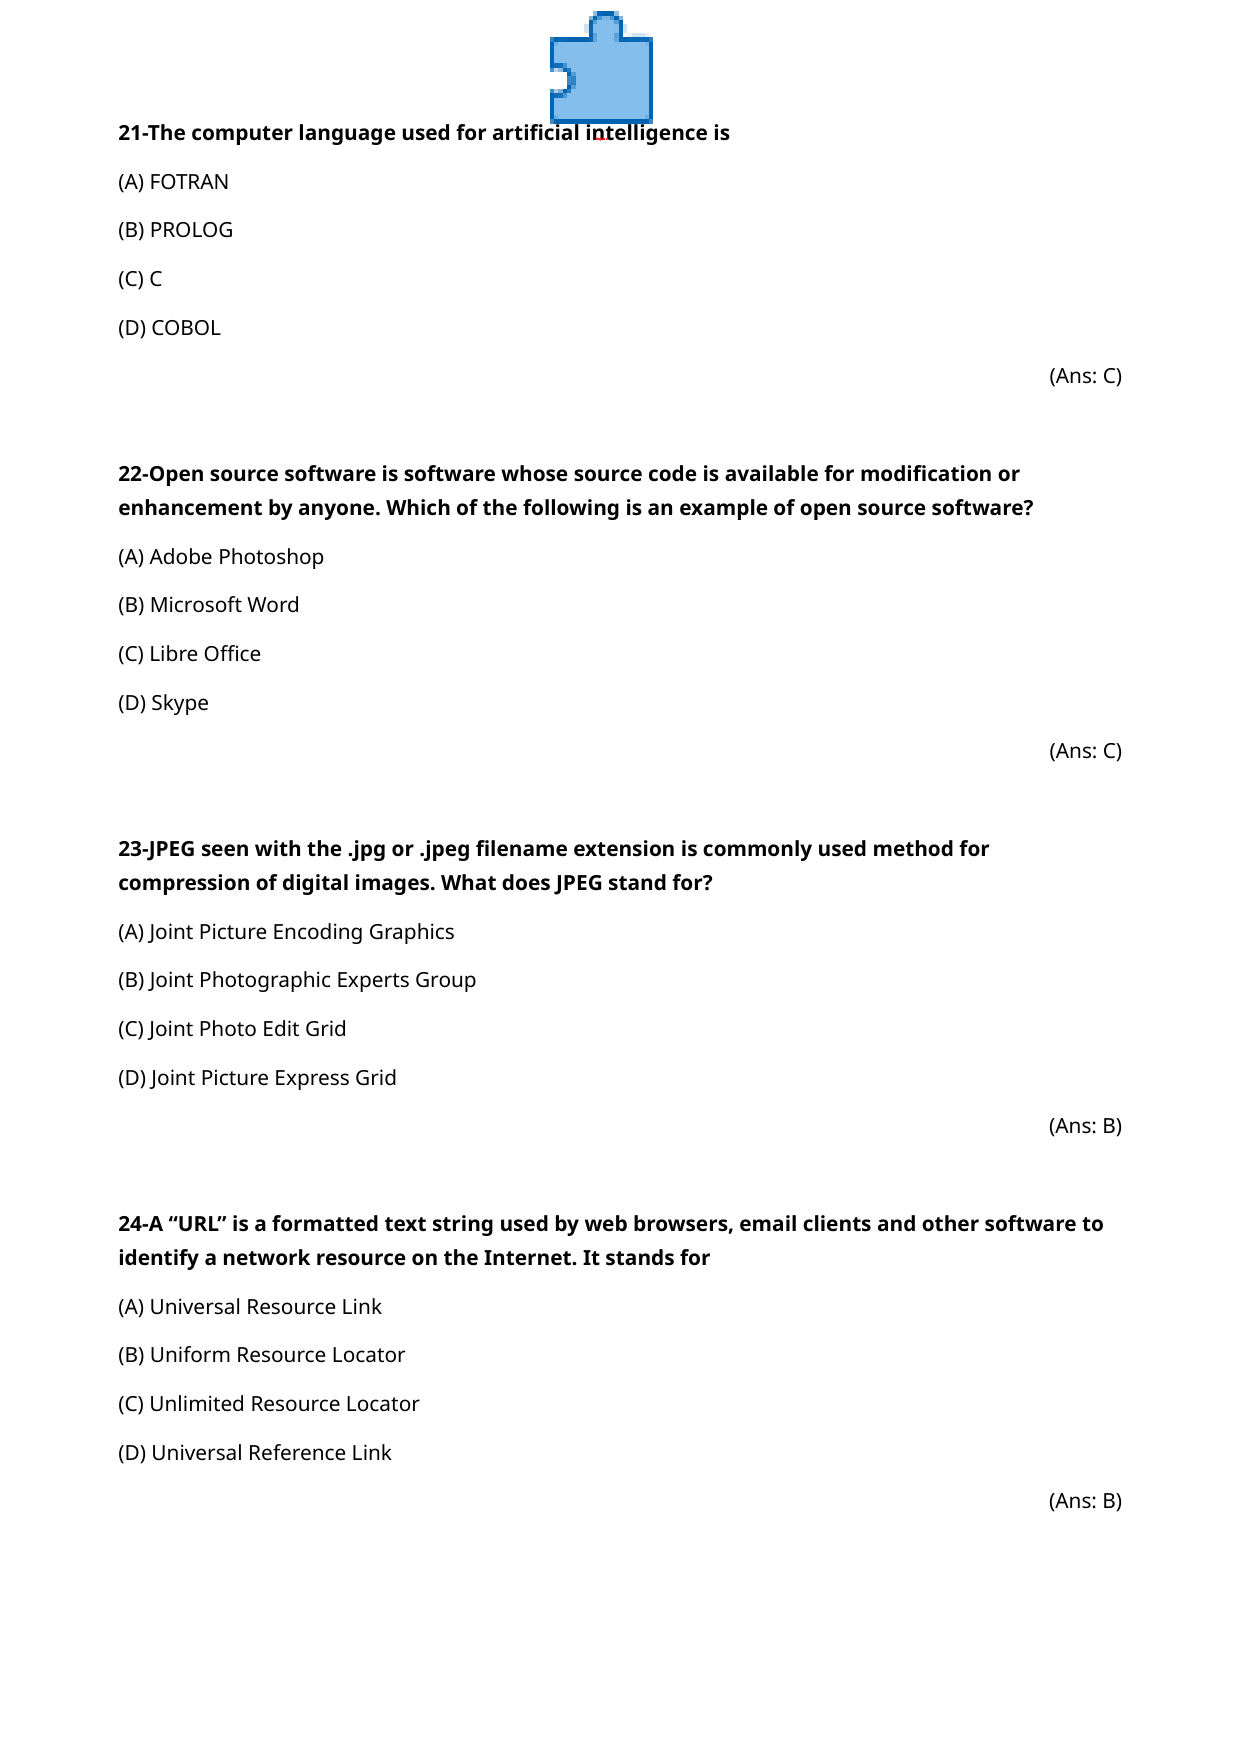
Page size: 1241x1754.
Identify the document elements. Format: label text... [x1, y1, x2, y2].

text (D) Joint Picture Express Grid [118, 1063, 1122, 1091]
text (B) Uniform Resource Locator [118, 1340, 1122, 1369]
text (B) Microsoft Word [118, 590, 1122, 619]
text 24-A “URL” is a formatted text string used by web browsers, email clients and other software to identify a network resource on the Internet. It stands for [118, 1209, 1122, 1272]
text (A) Adobe Photoshop [118, 542, 1122, 570]
text (C) Unlimited Resource Locator [118, 1389, 1122, 1417]
text (A) FOTRAN [118, 167, 1122, 195]
text (Ans: C) [118, 361, 1122, 390]
text (A) Universal Resource Link [118, 1292, 1122, 1320]
text (B) Joint Photographic Experts Group [118, 965, 1122, 994]
text (A) Joint Picture Encoding Graphics [118, 917, 1122, 945]
text (Ans: C) [118, 736, 1122, 765]
text 22-Open source software is software whose source code is available for modification or enhancement by anyone. Which of the following is an example of open source software? [118, 459, 1122, 522]
text (Ans: B) [118, 1111, 1122, 1140]
text (D) COBOL [118, 313, 1122, 341]
text (C) Joint Photo Edit Grid [118, 1014, 1122, 1042]
text (Ans: B) [118, 1486, 1122, 1515]
text 21-The computer language used for artificial intelligence is [118, 118, 1122, 147]
text (C) Libre Office [118, 639, 1122, 667]
text 23-JPEG seen with the .jpg or .jpeg filename extension is commonly used method for compression of digital images. What does JPEG stand for? [118, 834, 1122, 897]
text (C) C [118, 264, 1122, 292]
text (D) Universal Reference Link [118, 1438, 1122, 1466]
text (D) Skype [118, 688, 1122, 716]
text (B) PROLOG [118, 215, 1122, 244]
